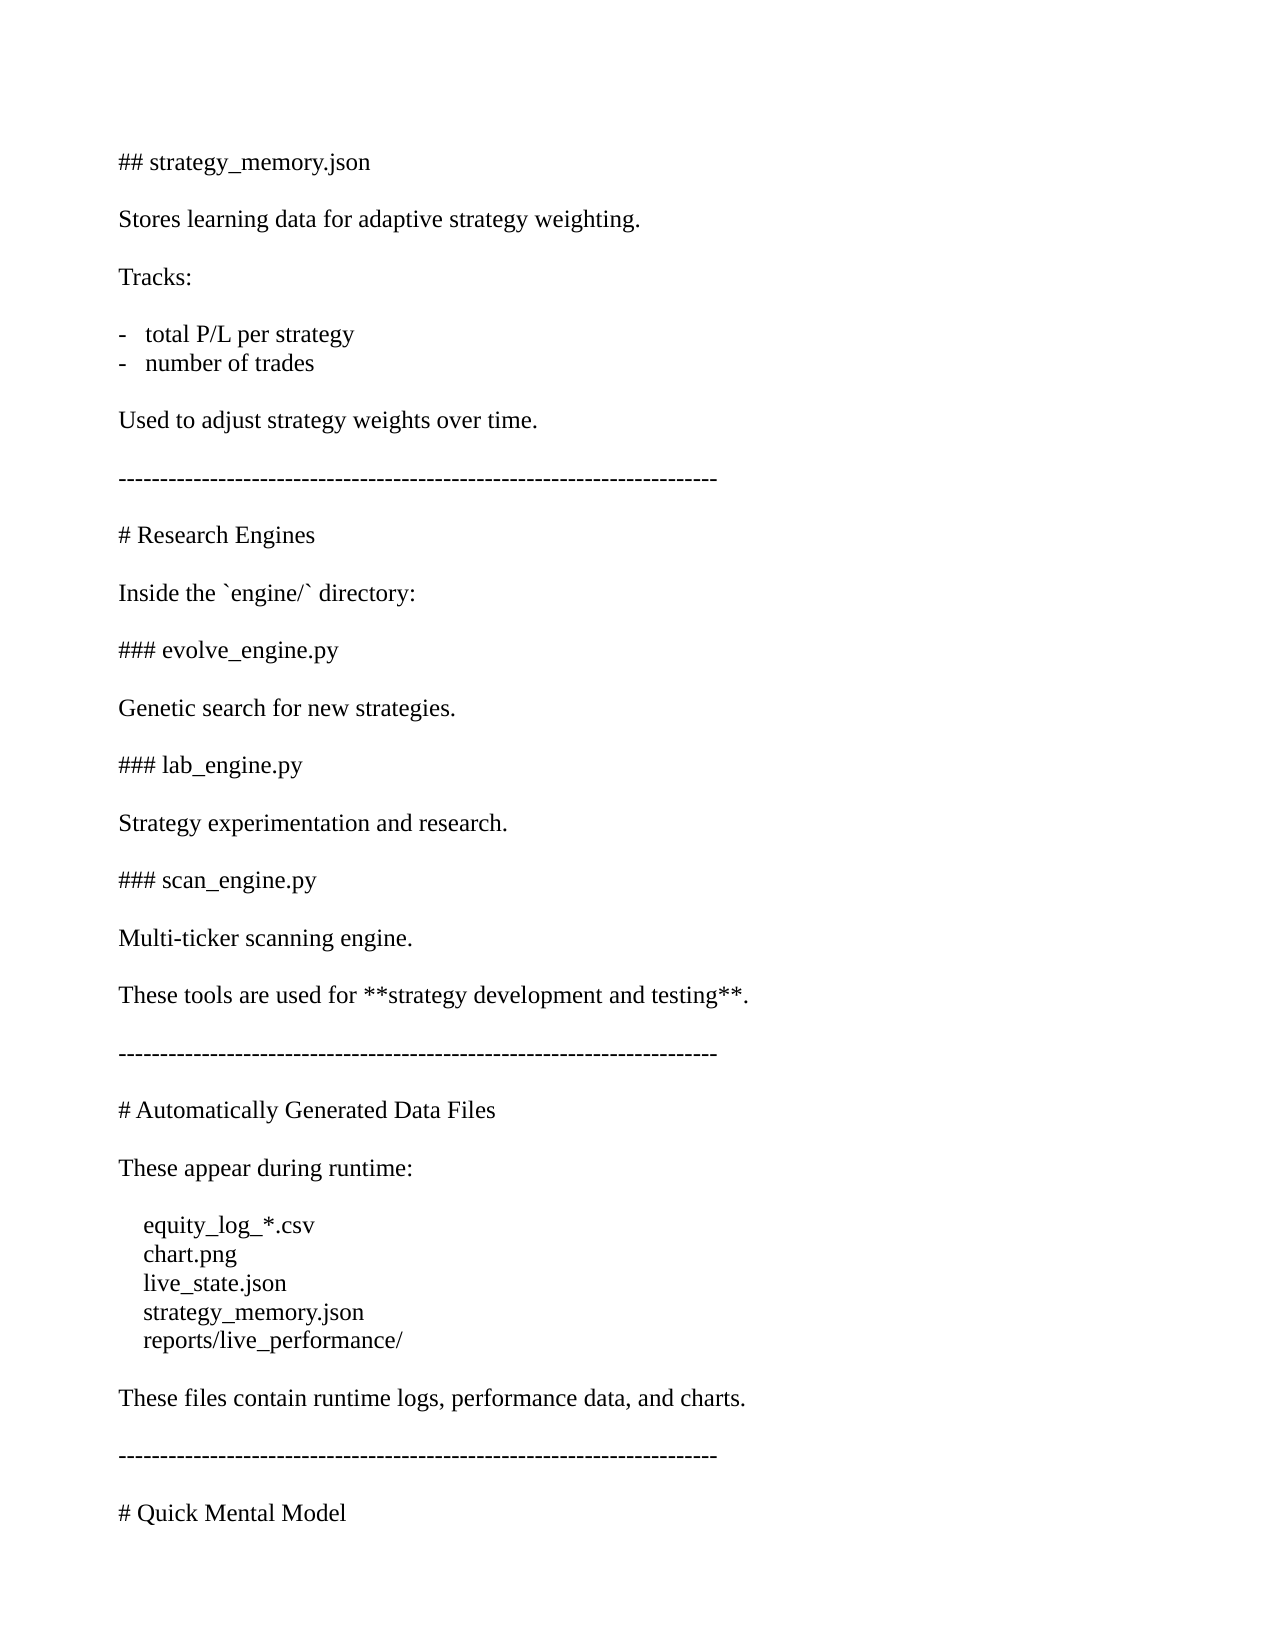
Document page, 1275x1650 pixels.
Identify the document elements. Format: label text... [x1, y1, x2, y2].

text # Automatically Generated Data Files [118, 1096, 1157, 1124]
text Inside the `engine/` directory: [118, 578, 1157, 607]
text ------------------------------------------------------------------------ [118, 1038, 1157, 1067]
text These files contain runtime logs, performance data, and charts. [118, 1383, 1157, 1412]
text # Research Engines [118, 521, 1157, 549]
text ### lab_engine.py [118, 751, 1157, 779]
text Genetic search for new strategies. [118, 693, 1157, 722]
text These tools are used for **strategy development and testing**. [118, 981, 1157, 1009]
text ------------------------------------------------------------------------ [118, 1441, 1157, 1469]
text live_state.json [118, 1268, 1157, 1297]
text Stores learning data for adaptive strategy weighting. [118, 204, 1157, 233]
text - number of trades [118, 348, 1157, 377]
text - total P/L per strategy [118, 319, 1157, 348]
text chart.png [118, 1239, 1157, 1268]
text These appear during runtime: [118, 1153, 1157, 1182]
text Tracks: [118, 262, 1157, 291]
text Strategy experimentation and research. [118, 808, 1157, 837]
text Multi-ticker scanning engine. [118, 923, 1157, 952]
text ### evolve_engine.py [118, 636, 1157, 664]
text equity_log_*.csv [118, 1211, 1157, 1239]
text ### scan_engine.py [118, 866, 1157, 894]
text # Quick Mental Model [118, 1498, 1157, 1527]
text strategy_memory.json [118, 1297, 1157, 1326]
text ------------------------------------------------------------------------ [118, 463, 1157, 492]
text reports/live_performance/ [118, 1326, 1157, 1354]
text Used to adjust strategy weights over time. [118, 406, 1157, 434]
text ## strategy_memory.json [118, 147, 1157, 176]
